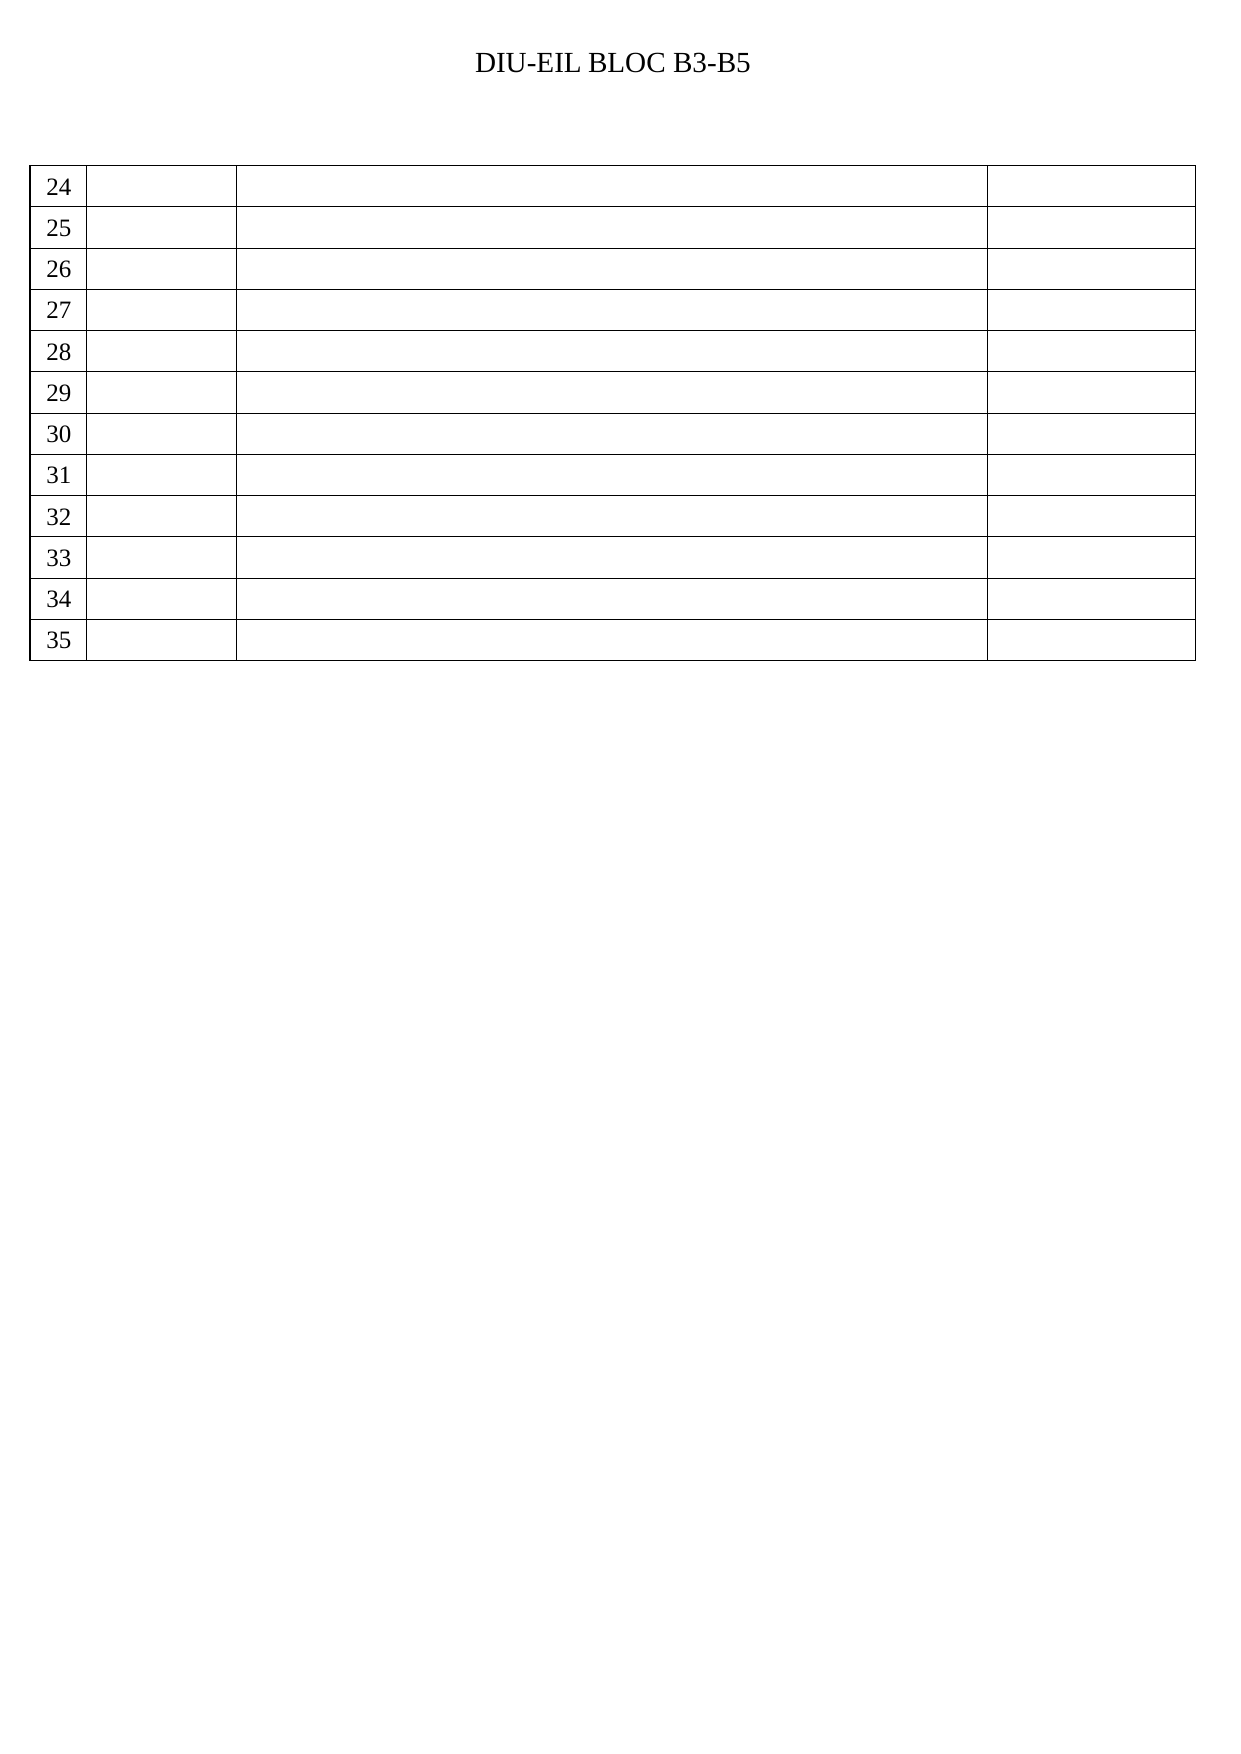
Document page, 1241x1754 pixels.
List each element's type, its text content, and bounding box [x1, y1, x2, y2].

table_cell 26 [31, 249, 86, 289]
table_cell [237, 620, 987, 660]
table_cell [237, 414, 987, 454]
table_cell [87, 249, 236, 289]
table_cell [988, 372, 1195, 412]
table_cell 31 [31, 455, 86, 495]
table_cell 27 [31, 290, 86, 330]
table_cell [237, 496, 987, 536]
table_cell [87, 166, 236, 206]
table_cell [988, 290, 1195, 330]
table_cell [988, 496, 1195, 536]
table_cell [988, 537, 1195, 577]
table_cell [988, 331, 1195, 371]
table_cell [87, 372, 236, 412]
table_cell [87, 414, 236, 454]
table_cell [87, 496, 236, 536]
table_cell [988, 414, 1195, 454]
table_cell 28 [31, 331, 86, 371]
table_cell 24 [31, 166, 86, 206]
table_cell [988, 455, 1195, 495]
table_cell [87, 620, 236, 660]
table_cell [237, 537, 987, 577]
table_cell [87, 455, 236, 495]
table_cell 35 [31, 620, 86, 660]
table_cell 29 [31, 372, 86, 412]
table_cell [237, 249, 987, 289]
table_cell [237, 207, 987, 247]
table_cell [87, 537, 236, 577]
table_cell [87, 579, 236, 619]
table_cell 25 [31, 207, 86, 247]
table_cell [237, 166, 987, 206]
table_cell [87, 207, 236, 247]
table_cell [237, 579, 987, 619]
table_cell [87, 290, 236, 330]
table_cell [988, 166, 1195, 206]
table_cell 33 [31, 537, 86, 577]
table_cell [988, 207, 1195, 247]
table_cell [237, 455, 987, 495]
table_cell 30 [31, 414, 86, 454]
table_cell [237, 331, 987, 371]
table_cell [988, 579, 1195, 619]
table_cell [237, 290, 987, 330]
table_cell [87, 331, 236, 371]
table_cell [237, 372, 987, 412]
table_cell [988, 249, 1195, 289]
table_cell 32 [31, 496, 86, 536]
table_cell 34 [31, 579, 86, 619]
table_cell [988, 620, 1195, 660]
